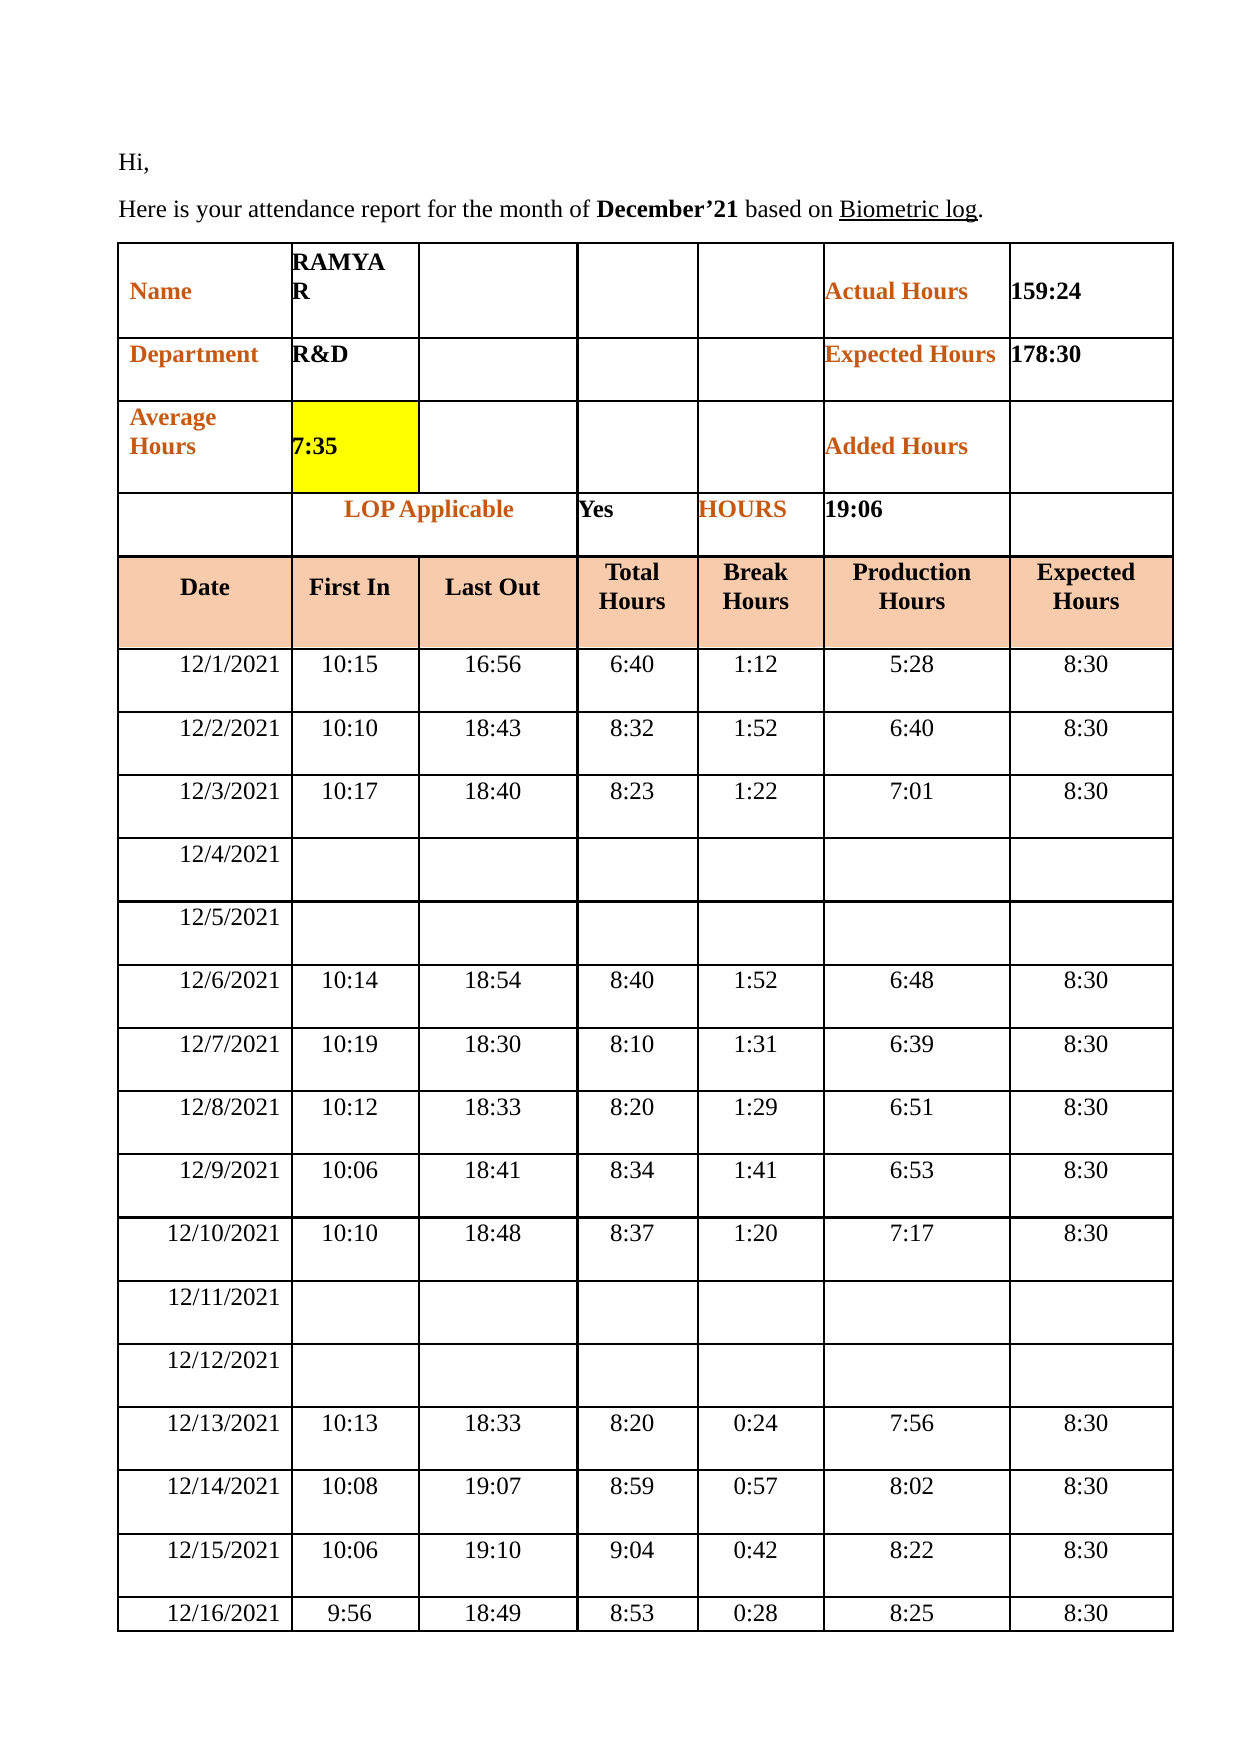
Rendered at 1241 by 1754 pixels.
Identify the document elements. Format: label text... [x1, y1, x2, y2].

table_cell 9:56 [293, 1598, 418, 1629]
table_cell First In [293, 558, 418, 647]
table_cell 8:34 [579, 1155, 697, 1216]
table_header [579, 244, 697, 337]
table_cell 8:30 [1011, 1219, 1172, 1280]
table_cell 12/2/2021 [119, 713, 291, 774]
table_cell Yes [579, 494, 697, 555]
table_cell 8:32 [579, 713, 697, 774]
table_cell 12/3/2021 [119, 776, 291, 837]
table_cell 7:17 [825, 1219, 1009, 1280]
table_cell 18:33 [420, 1092, 576, 1153]
table_cell [293, 839, 418, 900]
table_cell 7:35 [293, 402, 418, 492]
table_cell 10:15 [293, 650, 418, 711]
table_cell [1011, 903, 1172, 963]
table_cell Date [119, 558, 291, 647]
table_cell [1011, 494, 1172, 555]
table_cell 18:48 [420, 1219, 576, 1280]
table_cell 12/5/2021 [119, 903, 291, 963]
table_header [420, 244, 576, 337]
table_cell 18:54 [420, 966, 576, 1027]
table_cell 10:14 [293, 966, 418, 1027]
table_cell 12/15/2021 [119, 1535, 291, 1596]
table_header 159:24 [1011, 244, 1172, 337]
table_cell [119, 494, 291, 555]
table_cell [420, 903, 576, 963]
table_cell 1:52 [699, 713, 823, 774]
table_cell 10:08 [293, 1471, 418, 1533]
table_cell R&D [293, 339, 418, 400]
table_cell [420, 1345, 576, 1406]
table_cell 1:12 [699, 650, 823, 711]
table_cell 10:10 [293, 1219, 418, 1280]
table_cell 8:30 [1011, 1408, 1172, 1469]
table_cell 18:40 [420, 776, 576, 837]
table_cell Average Hours [119, 402, 291, 492]
table_cell 8:10 [579, 1029, 697, 1090]
table_cell [579, 903, 697, 963]
table_cell Expected Hours [825, 339, 1009, 400]
table_cell [699, 839, 823, 900]
table_cell 8:30 [1011, 776, 1172, 837]
table_cell [420, 1282, 576, 1343]
table_cell Last Out [420, 558, 576, 647]
table_cell 8:20 [579, 1408, 697, 1469]
table_cell 10:06 [293, 1155, 418, 1216]
table_cell 16:56 [420, 650, 576, 711]
table_cell 10:10 [293, 713, 418, 774]
table_cell 18:33 [420, 1408, 576, 1469]
table_cell 12/11/2021 [119, 1282, 291, 1343]
table_cell 1:41 [699, 1155, 823, 1216]
table_cell 8:59 [579, 1471, 697, 1533]
table_header Actual Hours [825, 244, 1009, 337]
table_cell 8:30 [1011, 650, 1172, 711]
table_header Name [119, 244, 291, 337]
table_cell [699, 402, 823, 492]
table_cell 10:19 [293, 1029, 418, 1090]
table_cell [579, 339, 697, 400]
table_cell 12/13/2021 [119, 1408, 291, 1469]
table_cell [293, 1282, 418, 1343]
table_cell 7:01 [825, 776, 1009, 837]
table_cell 7:56 [825, 1408, 1009, 1469]
table_cell 8:37 [579, 1219, 697, 1280]
table_cell [699, 1282, 823, 1343]
table_cell 8:30 [1011, 1155, 1172, 1216]
table_cell 1:52 [699, 966, 823, 1027]
table_cell 178:30 [1011, 339, 1172, 400]
table_cell 0:42 [699, 1535, 823, 1596]
table_cell LOP Applicable [293, 494, 576, 555]
table_cell [699, 339, 823, 400]
table_cell [699, 903, 823, 963]
table_cell [579, 1282, 697, 1343]
text Here is your attendance report for the month of December’21 based on Biometric log. [118, 194, 1122, 223]
table_header RAMYA R [293, 244, 418, 337]
table_cell 18:30 [420, 1029, 576, 1090]
table_cell 12/8/2021 [119, 1092, 291, 1153]
table_cell [579, 1345, 697, 1406]
table_cell 0:57 [699, 1471, 823, 1533]
table_cell 12/1/2021 [119, 650, 291, 711]
table_cell [1011, 839, 1172, 900]
table_cell [420, 839, 576, 900]
table_cell [579, 839, 697, 900]
table_cell 1:29 [699, 1092, 823, 1153]
table_cell 8:20 [579, 1092, 697, 1153]
table_cell [420, 402, 576, 492]
table_cell Department [119, 339, 291, 400]
table_cell 8:22 [825, 1535, 1009, 1596]
table_cell 8:53 [579, 1598, 697, 1629]
table_cell [825, 839, 1009, 900]
table_cell [699, 1345, 823, 1406]
table_cell 12/10/2021 [119, 1219, 291, 1280]
table_cell 5:28 [825, 650, 1009, 711]
text Hi, [118, 147, 1122, 176]
table_cell 12/14/2021 [119, 1471, 291, 1533]
table_cell 8:30 [1011, 713, 1172, 774]
table_cell [825, 1282, 1009, 1343]
table_header [699, 244, 823, 337]
table_cell 8:25 [825, 1598, 1009, 1629]
table_cell 1:31 [699, 1029, 823, 1090]
table_cell 19:06 [825, 494, 1009, 555]
table_cell 8:30 [1011, 1092, 1172, 1153]
table_cell [420, 339, 576, 400]
table_cell [1011, 1345, 1172, 1406]
table_cell 1:22 [699, 776, 823, 837]
table_cell 18:49 [420, 1598, 576, 1629]
table_cell 10:12 [293, 1092, 418, 1153]
table_cell [1011, 1282, 1172, 1343]
table_cell 18:43 [420, 713, 576, 774]
table_cell 12/12/2021 [119, 1345, 291, 1406]
table_cell [825, 903, 1009, 963]
table_cell 6:53 [825, 1155, 1009, 1216]
table_cell Total Hours [579, 558, 697, 647]
table_cell Production Hours [825, 558, 1009, 647]
table_cell Added Hours [825, 402, 1009, 492]
table_cell 12/6/2021 [119, 966, 291, 1027]
table_cell 6:48 [825, 966, 1009, 1027]
table_cell 8:23 [579, 776, 697, 837]
table_cell 12/16/2021 [119, 1598, 291, 1629]
table_cell 10:06 [293, 1535, 418, 1596]
table_cell [579, 402, 697, 492]
table_cell 9:04 [579, 1535, 697, 1596]
table_cell Break Hours [699, 558, 823, 647]
table_cell 10:13 [293, 1408, 418, 1469]
table_cell 18:41 [420, 1155, 576, 1216]
table_cell Expected Hours [1011, 558, 1172, 647]
table_cell [293, 903, 418, 963]
table_cell 10:17 [293, 776, 418, 837]
table_cell 0:24 [699, 1408, 823, 1469]
table_cell 19:07 [420, 1471, 576, 1533]
table_cell 12/7/2021 [119, 1029, 291, 1090]
table_cell [293, 1345, 418, 1406]
table_cell [1011, 402, 1172, 492]
table_cell 19:10 [420, 1535, 576, 1596]
table_cell 8:30 [1011, 1598, 1172, 1629]
table_cell 8:30 [1011, 966, 1172, 1027]
table_cell 12/4/2021 [119, 839, 291, 900]
table_cell 1:20 [699, 1219, 823, 1280]
table_cell 6:40 [579, 650, 697, 711]
table_cell 6:39 [825, 1029, 1009, 1090]
table_cell 0:28 [699, 1598, 823, 1629]
table_cell 8:02 [825, 1471, 1009, 1533]
table_cell 8:30 [1011, 1029, 1172, 1090]
table_cell 8:40 [579, 966, 697, 1027]
table_cell 12/9/2021 [119, 1155, 291, 1216]
table_cell 8:30 [1011, 1471, 1172, 1533]
table_cell HOURS [699, 494, 823, 555]
table_cell [825, 1345, 1009, 1406]
table_cell 6:40 [825, 713, 1009, 774]
table_cell 6:51 [825, 1092, 1009, 1153]
table_cell 8:30 [1011, 1535, 1172, 1596]
